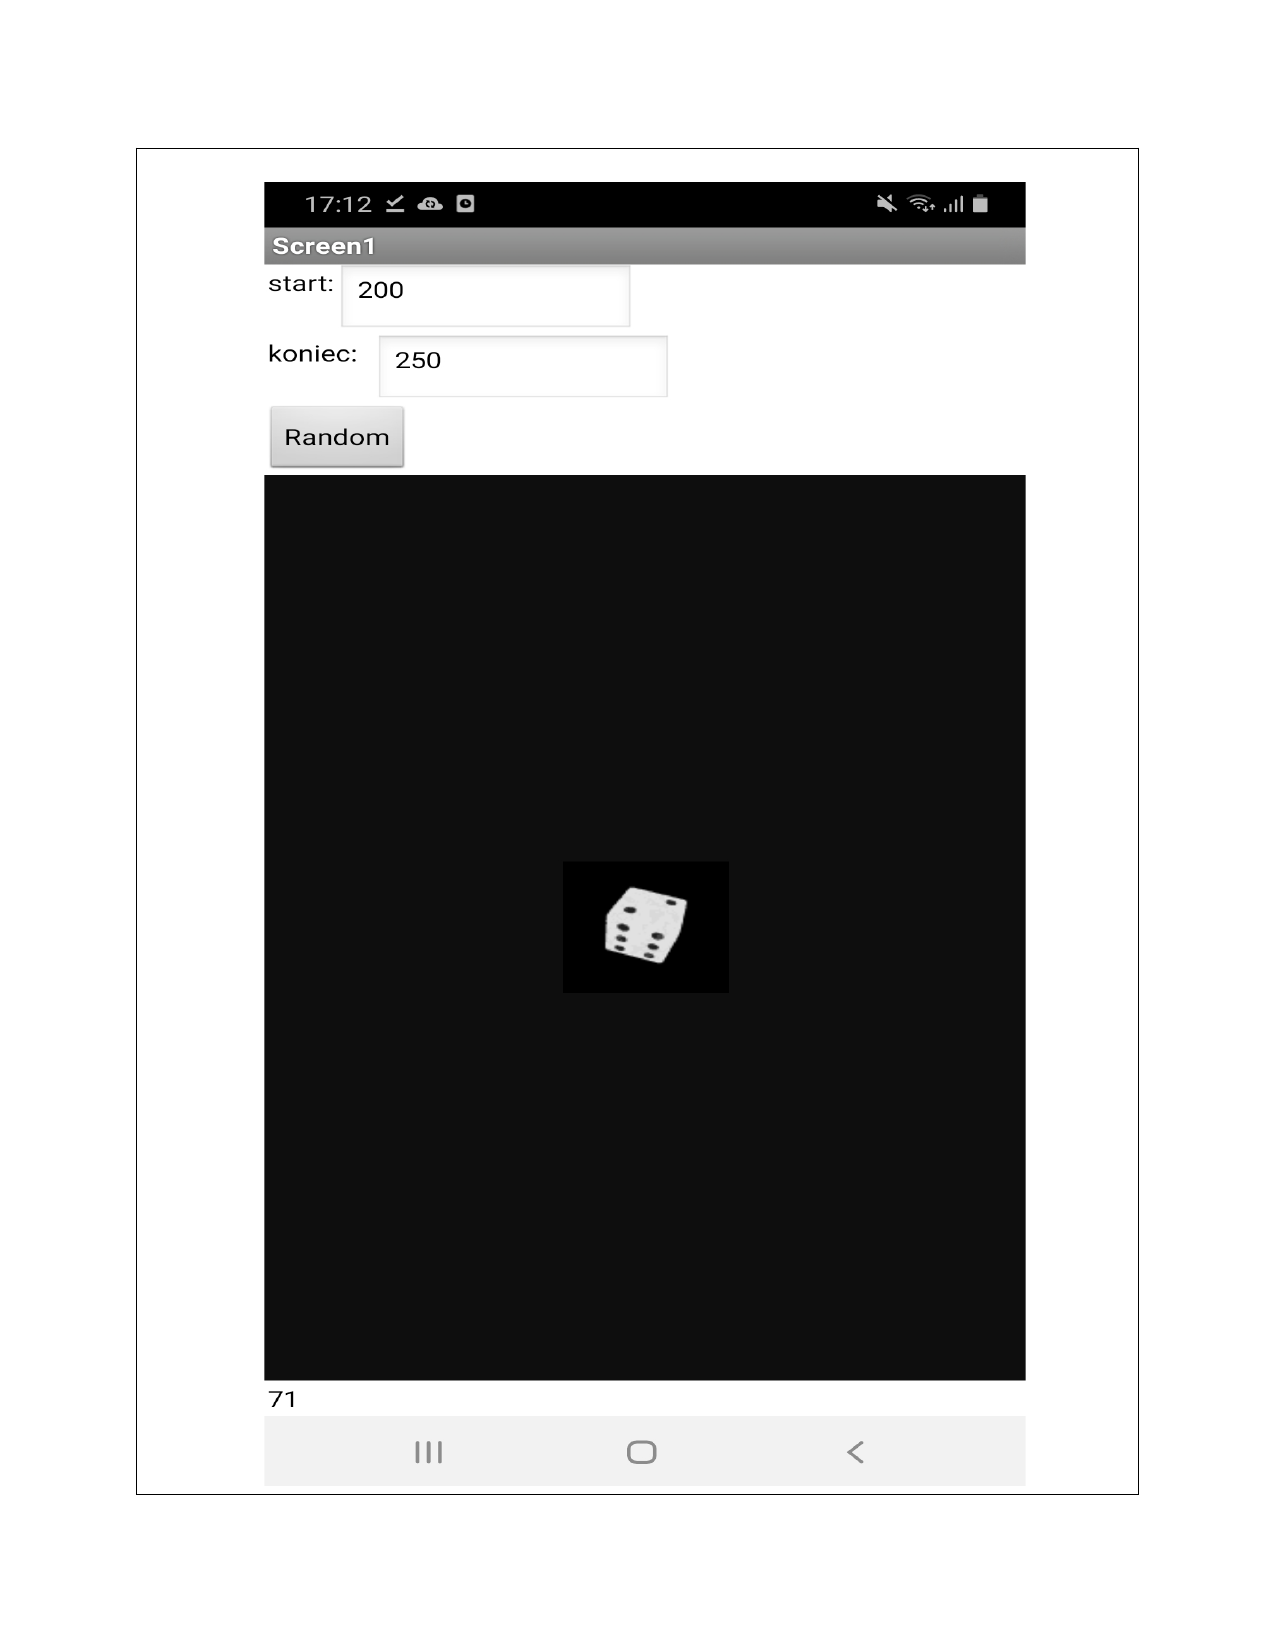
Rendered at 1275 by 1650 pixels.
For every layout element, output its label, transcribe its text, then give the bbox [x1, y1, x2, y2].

table_cell Projekt interfejsu aplikacji (zrzut ekranu): [137, 149, 1138, 1494]
picture [264, 182, 1026, 1486]
